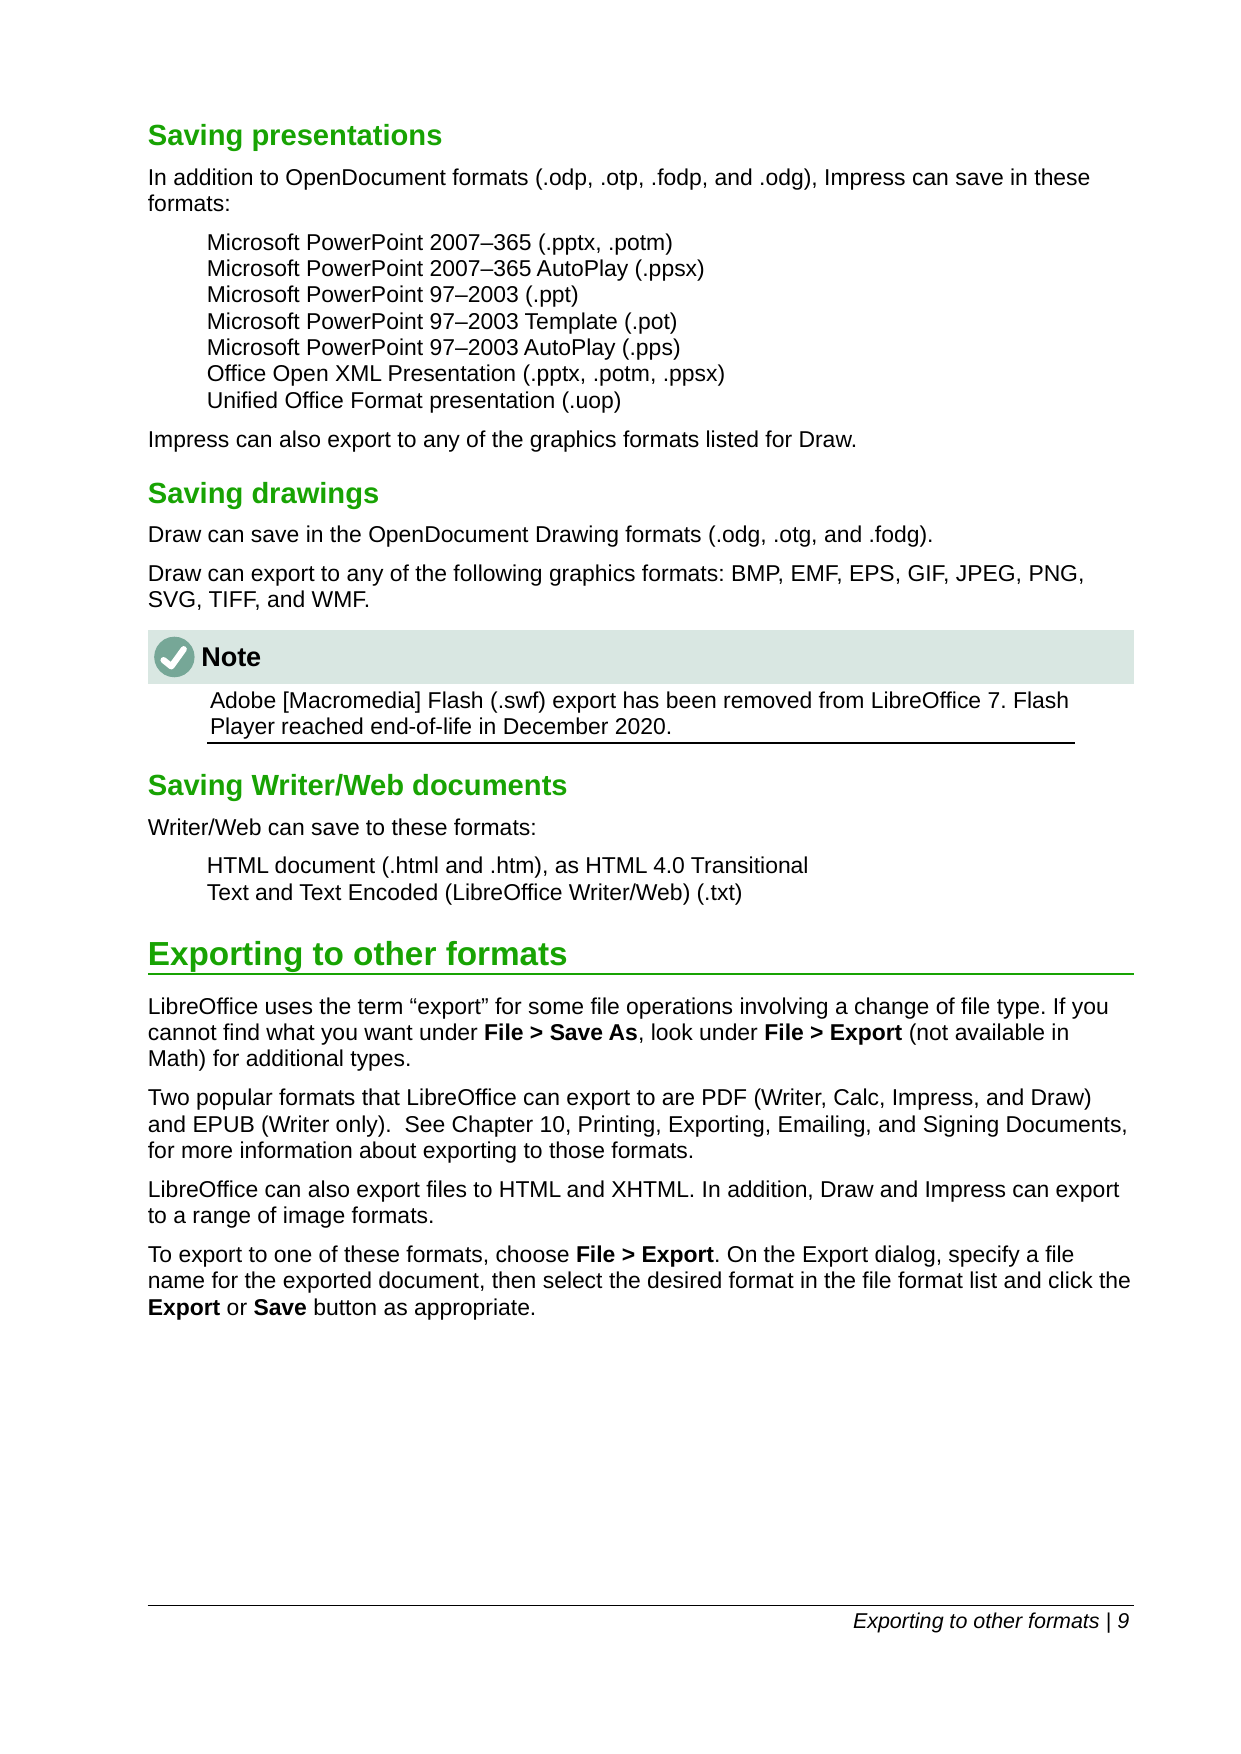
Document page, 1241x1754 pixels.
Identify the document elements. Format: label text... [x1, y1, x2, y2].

text LibreOffice uses the term “export” for some file operations involving a change of file type. If you cannot find what you want under File > Save As, look under File > Export (not available in Math) for additional types. [148, 993, 1134, 1072]
subtitle Exporting to other formats [148, 934, 1134, 973]
text HTML document (.html and .htm), as HTML 4.0 Transitional Text and Text Encoded (LibreOffice Writer/Web) (.txt) [207, 852, 1134, 905]
subtitle Note [148, 630, 1134, 684]
text Adobe [Macromedia] Flash (.swf) export has been removed from LibreOffice 7. Flash Player reached end-of-life in December 2020. [207, 684, 1075, 742]
text Draw can save in the OpenDocument Drawing formats (.odg, .otg, and .fodg). [148, 521, 1134, 547]
text Two popular formats that LibreOffice can export to are PDF (Writer, Calc, Impress, and Draw) and EPUB (Writer only). See Chapter 10, Printing, Exporting, Emailing, and Signing Documents, for more information about exporting to those formats. [148, 1084, 1134, 1163]
text LibreOffice can also export files to HTML and XHTML. In addition, Draw and Impress can export to a range of image formats. [148, 1176, 1134, 1228]
text Impress can also export to any of the graphics formats listed for Draw. [148, 426, 1134, 452]
list In addition to OpenDocument formats (.odp, .otp, .fodp, and .odg), Impress can save in these formats: [148, 163, 1134, 216]
subtitle Saving drawings [148, 476, 1134, 509]
subtitle Saving Writer/Web documents [148, 768, 1134, 802]
subtitle Saving presentations [148, 118, 1134, 152]
text Microsoft PowerPoint 2007–365 (.pptx, .potm) Microsoft PowerPoint 2007–365 AutoPlay (.ppsx) Microsoft PowerPoint 97–2003 (.ppt) Microsoft PowerPoint 97–2003 Template (.pot) Microsoft PowerPoint 97–2003 AutoPlay (.pps) Office Open XML Presentation (.pptx, .potm, .ppsx) Unified Office Format presentation (.uop) [207, 229, 1134, 413]
text Draw can export to any of the following graphics formats: BMP, EMF, EPS, GIF, JPEG, PNG, SVG, TIFF, and WMF. [148, 560, 1134, 612]
text To export to one of these formats, choose File > Export. On the Export dialog, specify a file name for the exported document, then select the desired format in the file format list and click the Export or Save button as appropriate. [148, 1241, 1134, 1320]
text Writer/Web can save to these formats: [148, 813, 1134, 840]
